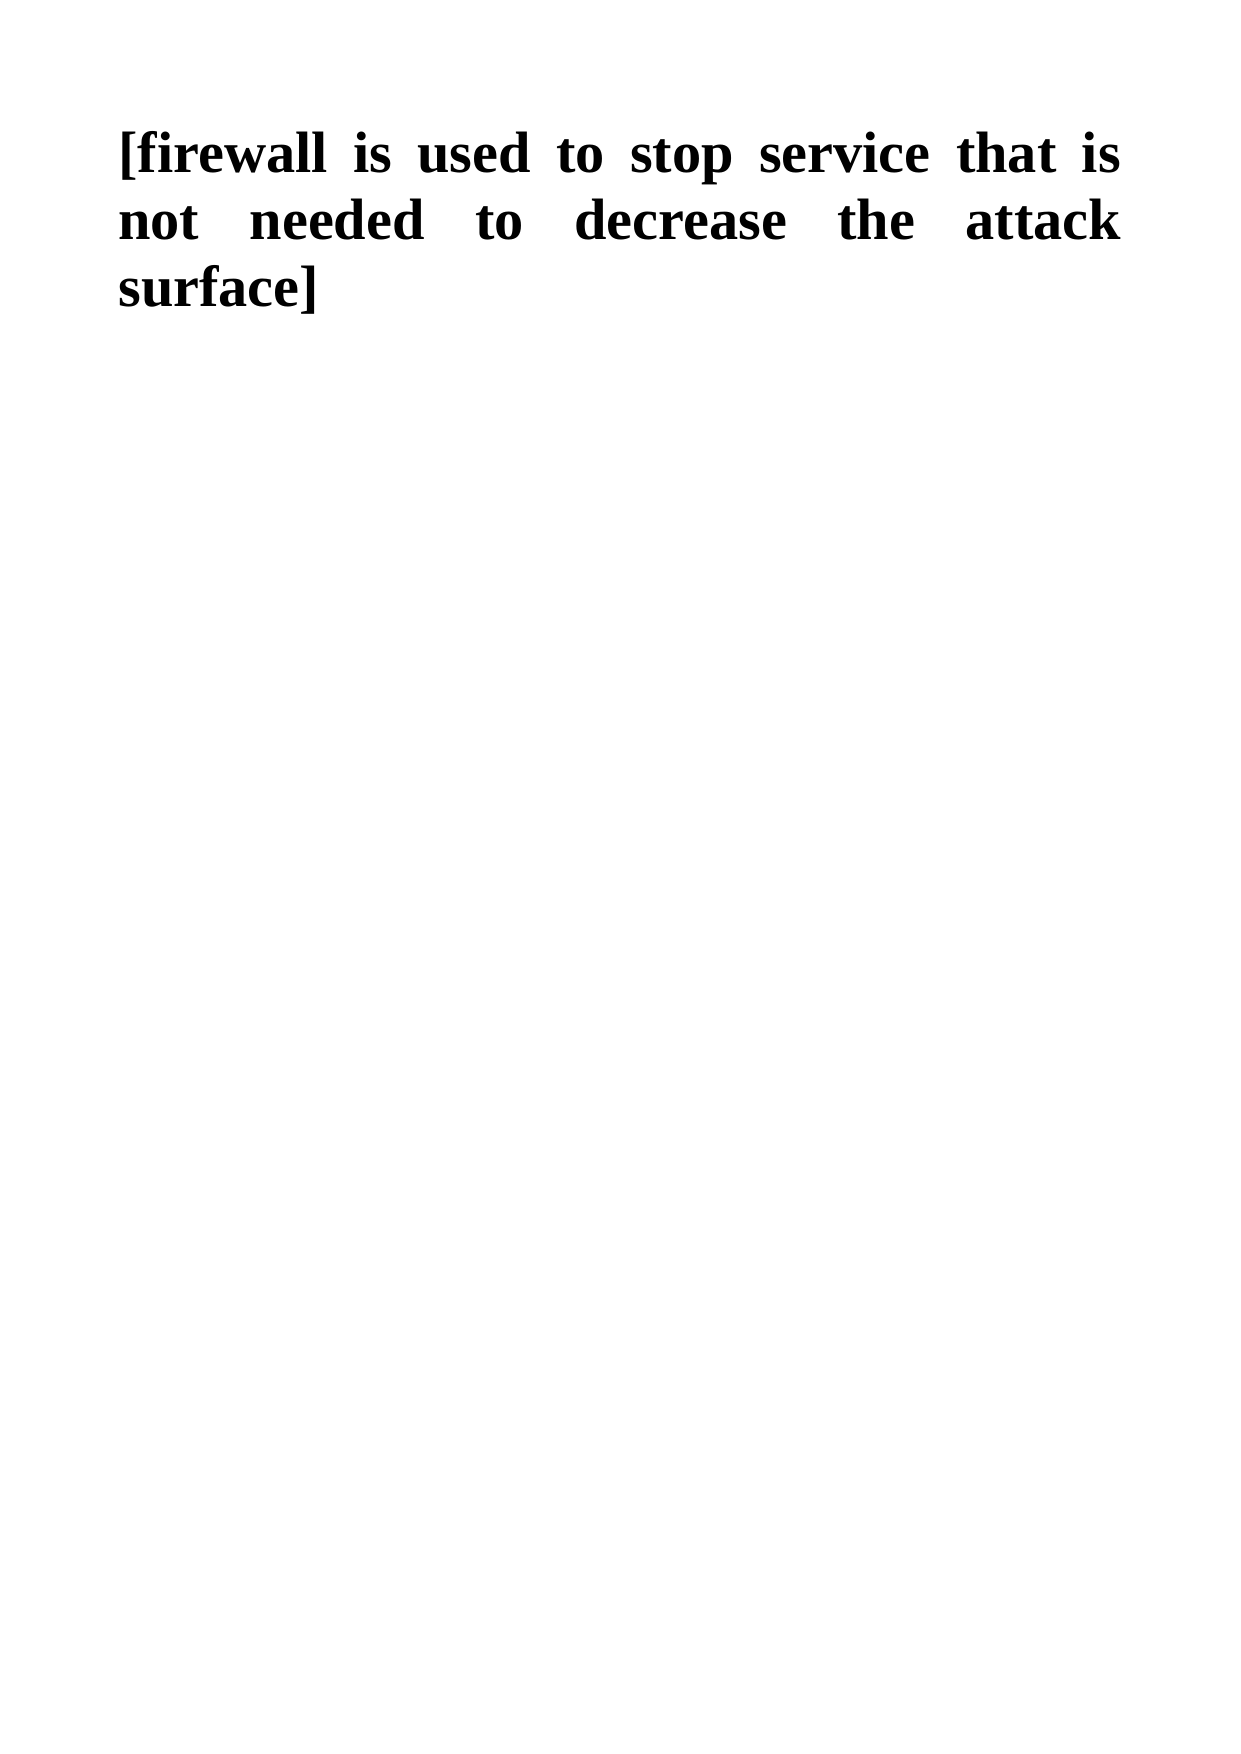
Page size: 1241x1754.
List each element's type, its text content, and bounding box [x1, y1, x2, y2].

text [firewall is used to stop service that is not needed to decrease the attack surface] [118, 118, 1122, 319]
